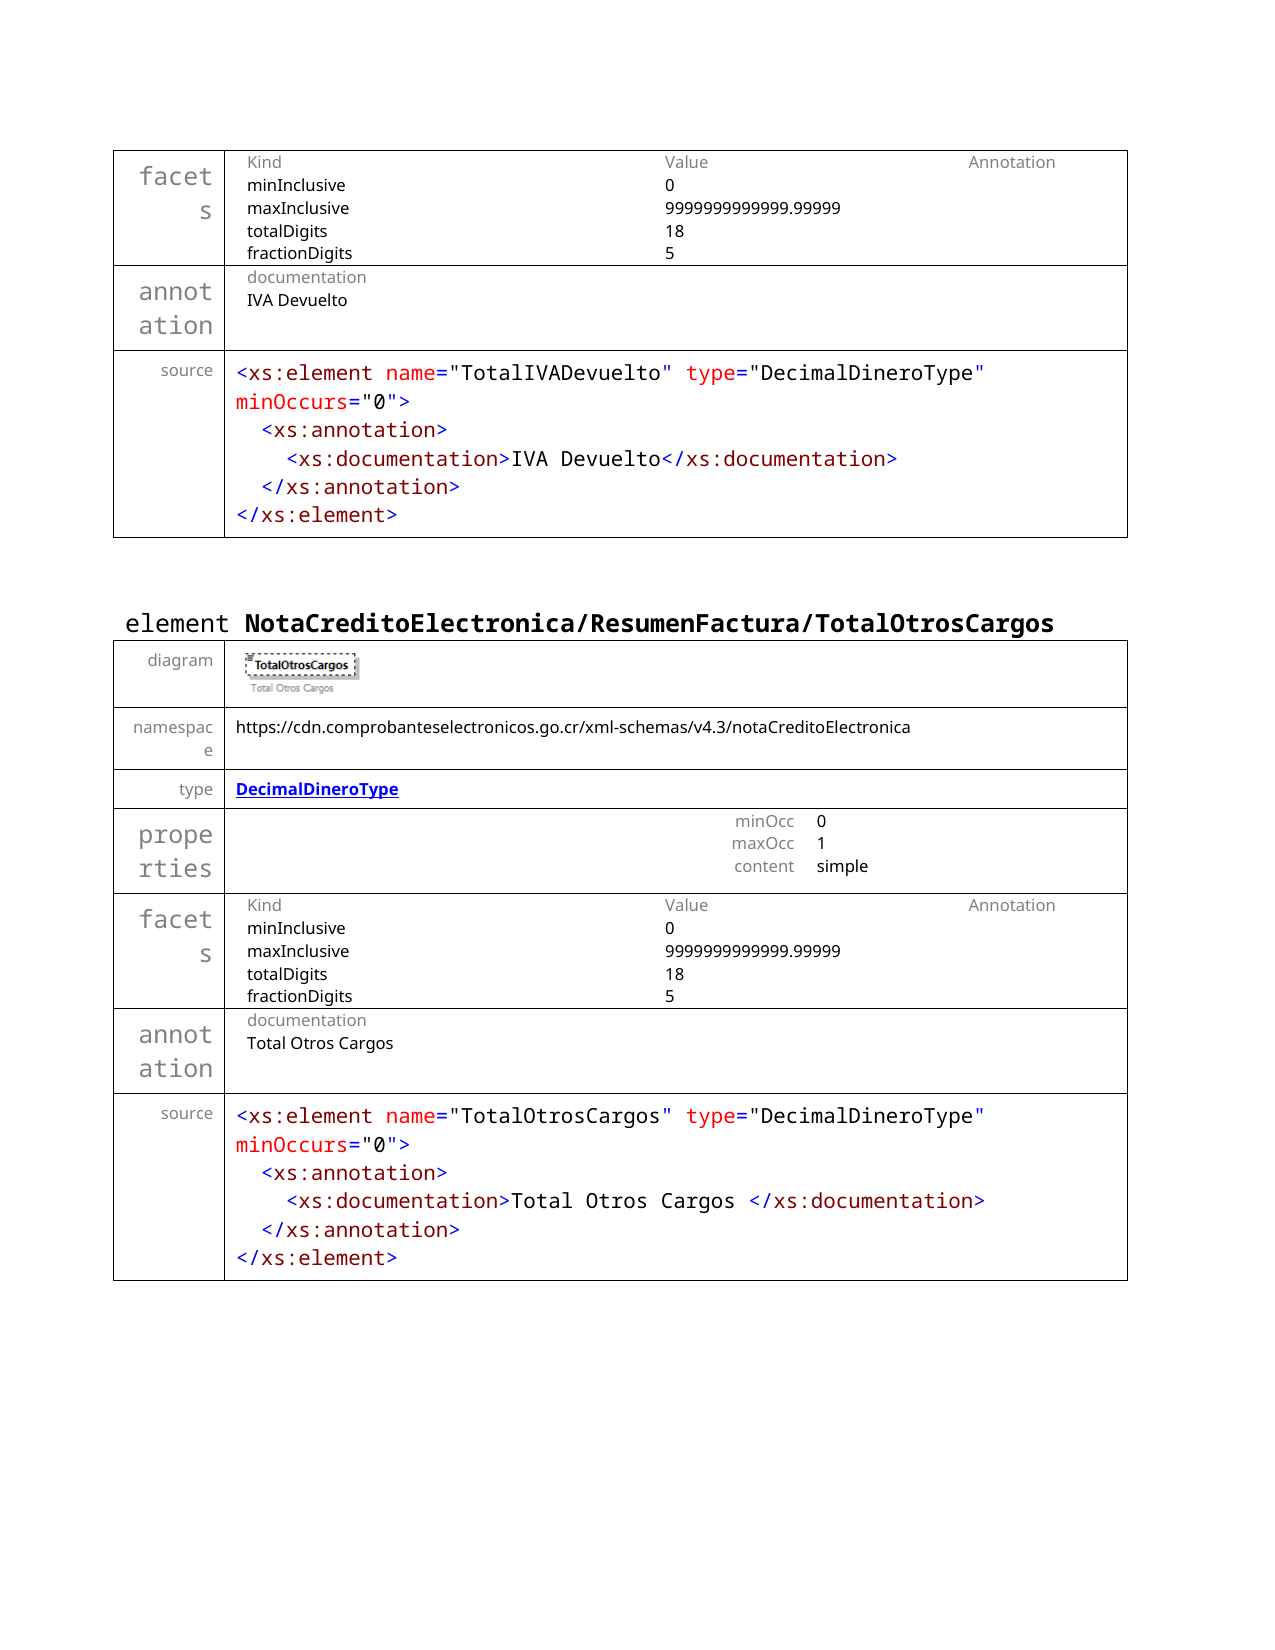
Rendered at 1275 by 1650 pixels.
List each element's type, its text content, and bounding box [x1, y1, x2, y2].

table_cell [957, 196, 1127, 219]
table_cell source [114, 351, 224, 537]
table_cell 5 [654, 242, 957, 264]
table_cell totalDigits [236, 219, 654, 242]
table_cell properties [114, 809, 224, 893]
table_cell [225, 266, 1127, 349]
table_cell 1 [805, 832, 1127, 854]
table_header Kind [236, 894, 654, 917]
table_header Value [654, 151, 957, 174]
table_header Kind [236, 151, 654, 174]
table_cell minInclusive [236, 917, 654, 939]
table_cell [957, 985, 1127, 1007]
table_header [225, 641, 1127, 707]
table_cell facets [114, 151, 224, 265]
table_header documentation [236, 1009, 1127, 1031]
table_cell totalDigits [236, 962, 654, 985]
table_cell 0 [654, 174, 957, 196]
table_cell maxInclusive [236, 939, 654, 962]
table_cell 5 [654, 985, 957, 1007]
table_cell source [114, 1094, 224, 1280]
table_cell 9999999999999.99999 [654, 939, 957, 962]
table_cell content [236, 855, 805, 877]
table_cell [225, 809, 1127, 893]
table_header documentation [236, 266, 1127, 288]
table_header Annotation [957, 894, 1127, 917]
table_header Annotation [957, 151, 1127, 174]
table_cell Total Otros Cargos [236, 1031, 1127, 1054]
table_cell fractionDigits [236, 985, 654, 1007]
table_cell 18 [654, 219, 957, 242]
table_cell 18 [654, 962, 957, 985]
table_cell [225, 151, 1127, 265]
table_cell maxInclusive [236, 196, 654, 219]
table_cell [957, 939, 1127, 962]
table_cell [957, 962, 1127, 985]
table_cell maxOcc [236, 832, 805, 854]
table_cell type [114, 770, 224, 808]
table_header minOcc [236, 809, 805, 832]
picture [235, 648, 370, 699]
table_cell simple [805, 855, 1127, 877]
table_cell [957, 917, 1127, 939]
table_cell [225, 894, 1127, 1008]
table_header diagram [114, 641, 224, 707]
table_cell [957, 242, 1127, 264]
table_cell https://cdn.comprobanteselectronicos.go.cr/xml-schemas/v4.3/notaCreditoElectronica [225, 708, 1127, 769]
table_cell 9999999999999.99999 [654, 196, 957, 219]
table_header 0 [805, 809, 1127, 832]
table_cell [225, 1009, 1127, 1092]
table_cell annotation [114, 266, 224, 349]
table_header Value [654, 894, 957, 917]
table_cell DecimalDineroType [225, 770, 1127, 808]
table_cell minInclusive [236, 174, 654, 196]
text element NotaCreditoElectronica/ResumenFactura/TotalOtrosCargos [125, 606, 1150, 640]
table_cell annotation [114, 1009, 224, 1092]
table_cell <xs:element name="TotalOtrosCargos" type="DecimalDineroType" minOccurs="0"> <xs:annotation> <xs:documentation>Total Otros Cargos </xs:documentation> </xs:annotation> </xs:element> [225, 1094, 1127, 1280]
table_cell facets [114, 894, 224, 1008]
table_cell namespace [114, 708, 224, 769]
table_cell 0 [654, 917, 957, 939]
table_cell [957, 174, 1127, 196]
table_cell fractionDigits [236, 242, 654, 264]
table_cell [957, 219, 1127, 242]
table_cell IVA Devuelto [236, 289, 1127, 311]
table_cell <xs:element name="TotalIVADevuelto" type="DecimalDineroType" minOccurs="0"> <xs:annotation> <xs:documentation>IVA Devuelto</xs:documentation> </xs:annotation> </xs:element> [225, 351, 1127, 537]
